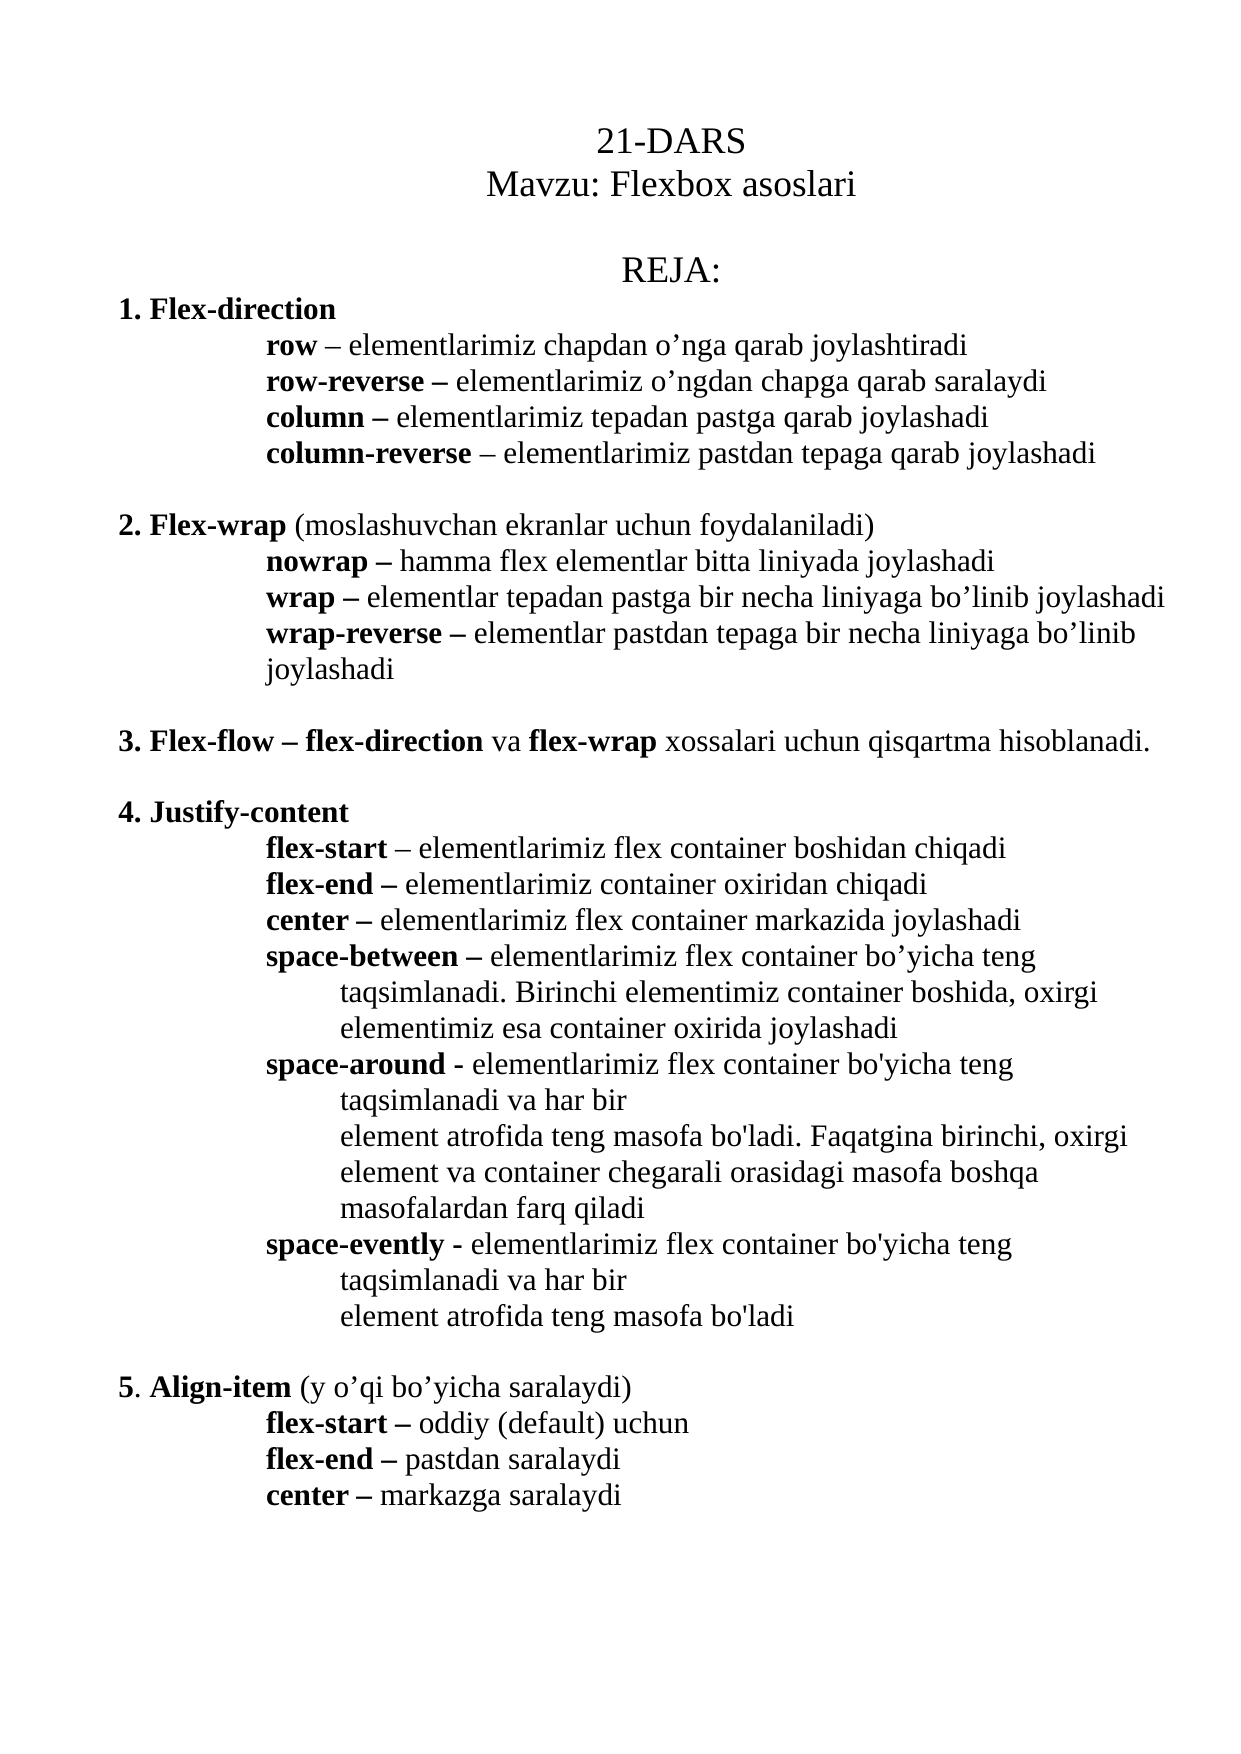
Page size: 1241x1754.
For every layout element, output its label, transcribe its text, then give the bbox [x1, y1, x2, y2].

text row – elementlarimiz chapdan o’nga qarab joylashtiradi [118, 327, 1224, 362]
text nowrap – hamma flex elementlar bitta liniyada joylashadi [118, 542, 1224, 578]
text REJA: [118, 247, 1224, 291]
text 4. Justify-content [118, 794, 1224, 830]
text wrap-reverse – elementlar pastdan tepaga bir necha liniyaga bo’linib joylashadi [118, 614, 1224, 686]
text element va container chegarali orasidagi masofa boshqa [118, 1153, 1224, 1189]
text flex-start – elementlarimiz flex container boshidan chiqadi [118, 830, 1224, 866]
text 5. Align-item (y o’qi bo’yicha saralaydi) [118, 1369, 1224, 1405]
text flex-start – oddiy (default) uchun [118, 1405, 1224, 1441]
text space-around - elementlarimiz flex container bo'yicha teng taqsimlanadi va har bir [118, 1045, 1224, 1117]
text flex-end – pastdan saralaydi [118, 1441, 1224, 1477]
text space-between – elementlarimiz flex container bo’yicha teng taqsimlanadi. Birinchi elementimiz container boshida, oxirgi elementimiz esa container oxirida joylashadi [118, 937, 1224, 1045]
text Mavzu: Flexbox asoslari [118, 161, 1224, 204]
text 1. Flex-direction [118, 291, 1224, 327]
text center – elementlarimiz flex container markazida joylashadi [118, 902, 1224, 937]
text 2. Flex-wrap (moslashuvchan ekranlar uchun foydalaniladi) [118, 506, 1224, 542]
text flex-end – elementlarimiz container oxiridan chiqadi [118, 866, 1224, 902]
text element atrofida teng masofa bo'ladi. Faqatgina birinchi, oxirgi [118, 1117, 1224, 1153]
text column – elementlarimiz tepadan pastga qarab joylashadi [118, 398, 1224, 434]
text 3. Flex-flow – flex-direction va flex-wrap xossalari uchun qisqartma hisoblanadi. [118, 722, 1224, 758]
text element atrofida teng masofa bo'ladi [118, 1297, 1224, 1333]
text center – markazga saralaydi [118, 1477, 1224, 1512]
text row-reverse – elementlarimiz o’ngdan chapga qarab saralaydi [118, 362, 1224, 398]
text column-reverse – elementlarimiz pastdan tepaga qarab joylashadi [118, 434, 1224, 470]
text masofalardan farq qiladi [118, 1189, 1224, 1225]
text space-evently - elementlarimiz flex container bo'yicha teng taqsimlanadi va har bir [192, 1225, 1224, 1297]
text wrap – elementlar tepadan pastga bir necha liniyaga bo’linib joylashadi [118, 578, 1224, 614]
text 21-DARS [118, 118, 1224, 161]
